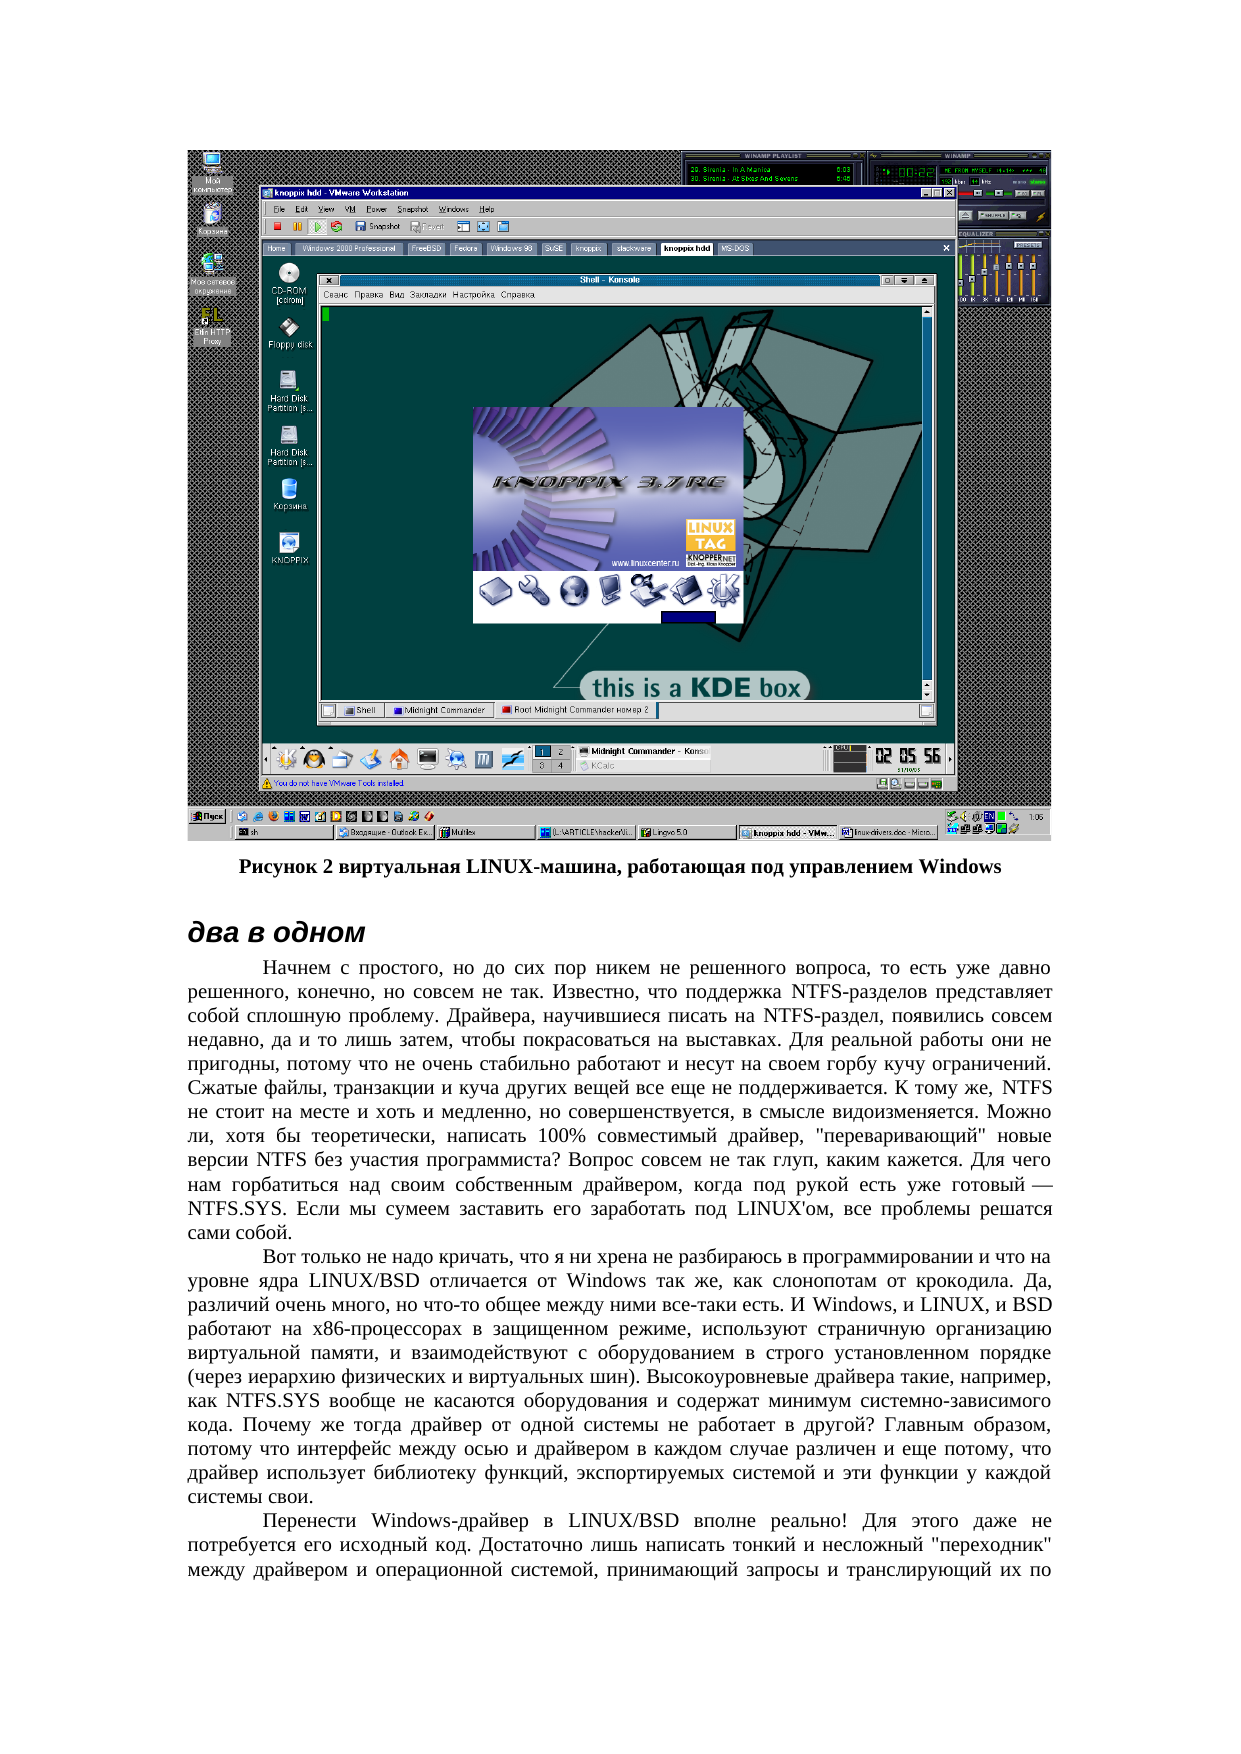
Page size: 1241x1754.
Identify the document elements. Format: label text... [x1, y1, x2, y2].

text Вот только не надо кричать, что я ни хрена не разбираюсь в программировании и что на уровне ядра LINUX/BSD отличается от Windows так же, как слонопотам от крокодила. Да, различий очень много, но что-то общее между ними все-таки есть. И Windows, и LINUX, и BSD работают на x86-процессорах в защищенном режиме, используют страничную организацию виртуальной памяти, и взаимодействуют с оборудованием в строго установленном порядке (через иерархию физических и виртуальных шин). Высокоуровневые драйвера такие, например, как NTFS.SYS вообще не касаются оборудования и содержат минимум системно-зависимого кода. Почему же тогда драйвер от одной системы не работает в другой? Главным образом, потому что интерфейс между осью и драйвером в каждом случае различен и еще потому, что драйвер использует библиотеку функций, экспортируемых системой и эти функции у каждой системы свои. [187, 1244, 1053, 1508]
picture [187, 150, 1052, 841]
text Перенести Windows-драйвер в LINUX/BSD вполне реально! Для этого даже не потребуется его исходный код. Достаточно лишь написать тонкий и несложный "переходник" между драйвером и операционной системой, принимающий запросы и транслирующий их по [187, 1508, 1053, 1581]
text Начнем с простого, но до сих пор никем не решенного вопроса, то есть уже давно решенного, конечно, но совсем не так. Известно, что поддержка NTFS-разделов представляет собой сплошную проблему. Драйвера, научившиеся писать на NTFS-раздел, появились совсем недавно, да и то лишь затем, чтобы покрасоваться на выставках. Для реальной работы они не пригодны, потому что не очень стабильно работают и несут на своем горбу кучу ограничений. Сжатые файлы, транзакции и куча других вещей все еще не поддерживается. К тому же, NTFS не стоит на месте и хоть и медленно, но совершенствуется, в смысле видоизменяется. Можно ли, хотя бы теоретически, написать 100% совместимый драйвер, "переваривающий" новые версии NTFS без участия программиста? Вопрос совсем не так глуп, каким кажется. Для чего нам горбатиться над своим собственным драйвером, когда под рукой есть уже готовый — NTFS.SYS. Если мы сумеем заставить его заработать под LINUX'ом, все проблемы решатся сами собой. [187, 955, 1053, 1244]
text Рисунок 2 виртуальная LINUX-машина, работающая под управлением Windows [187, 853, 1053, 878]
subtitle два в одном [187, 915, 1053, 949]
